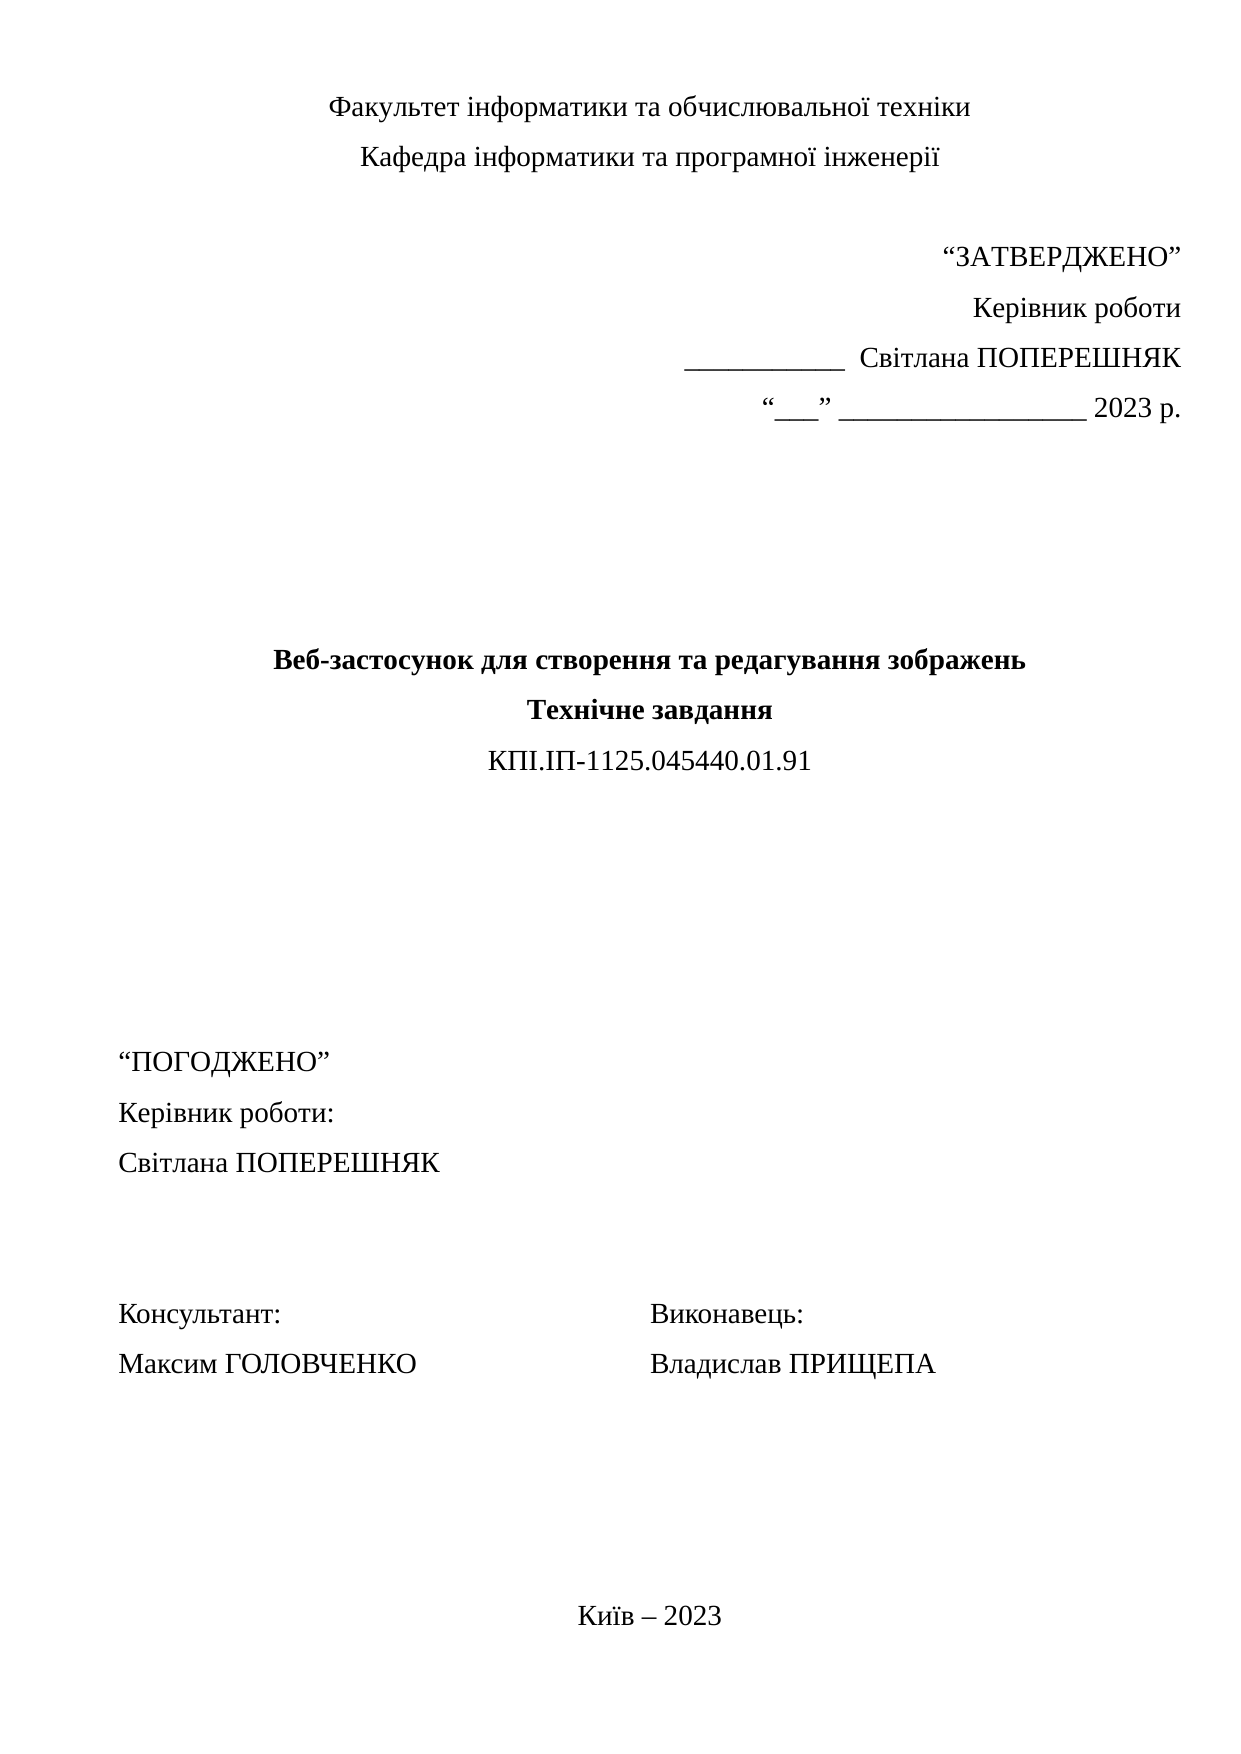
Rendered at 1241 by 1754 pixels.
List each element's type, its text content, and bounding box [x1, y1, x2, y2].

text КПІ.ІП-1125.045440.01.91 [118, 743, 1181, 776]
text Веб-застосунок для створення та редагування зображень [118, 642, 1181, 676]
text Керівник роботи: [118, 1095, 1181, 1128]
table_header Консультант: [107, 1296, 638, 1346]
text “ЗАТВЕРДЖЕНО” [650, 239, 1181, 273]
text Світлана ПОПЕРЕШНЯК [118, 1145, 1181, 1179]
text Київ – 2023 [118, 1598, 1181, 1631]
text “___” _________________ 2023 р. [650, 391, 1181, 424]
text Технічне завдання [118, 692, 1181, 726]
table_cell Владислав ПРИЩЕПА [639, 1346, 1170, 1397]
table_header Виконавець: [639, 1296, 1170, 1346]
text Керівник роботи [650, 290, 1181, 323]
text Факультет інформатики та обчислювальної техніки [118, 89, 1181, 122]
text Кафедра інформатики та програмної інженерії [118, 139, 1181, 172]
table_cell Максим ГОЛОВЧЕНКО [107, 1346, 638, 1397]
text “ПОГОДЖЕНО” [118, 1044, 1181, 1078]
text ___________ Світлана ПОПЕРЕШНЯК [650, 340, 1181, 374]
